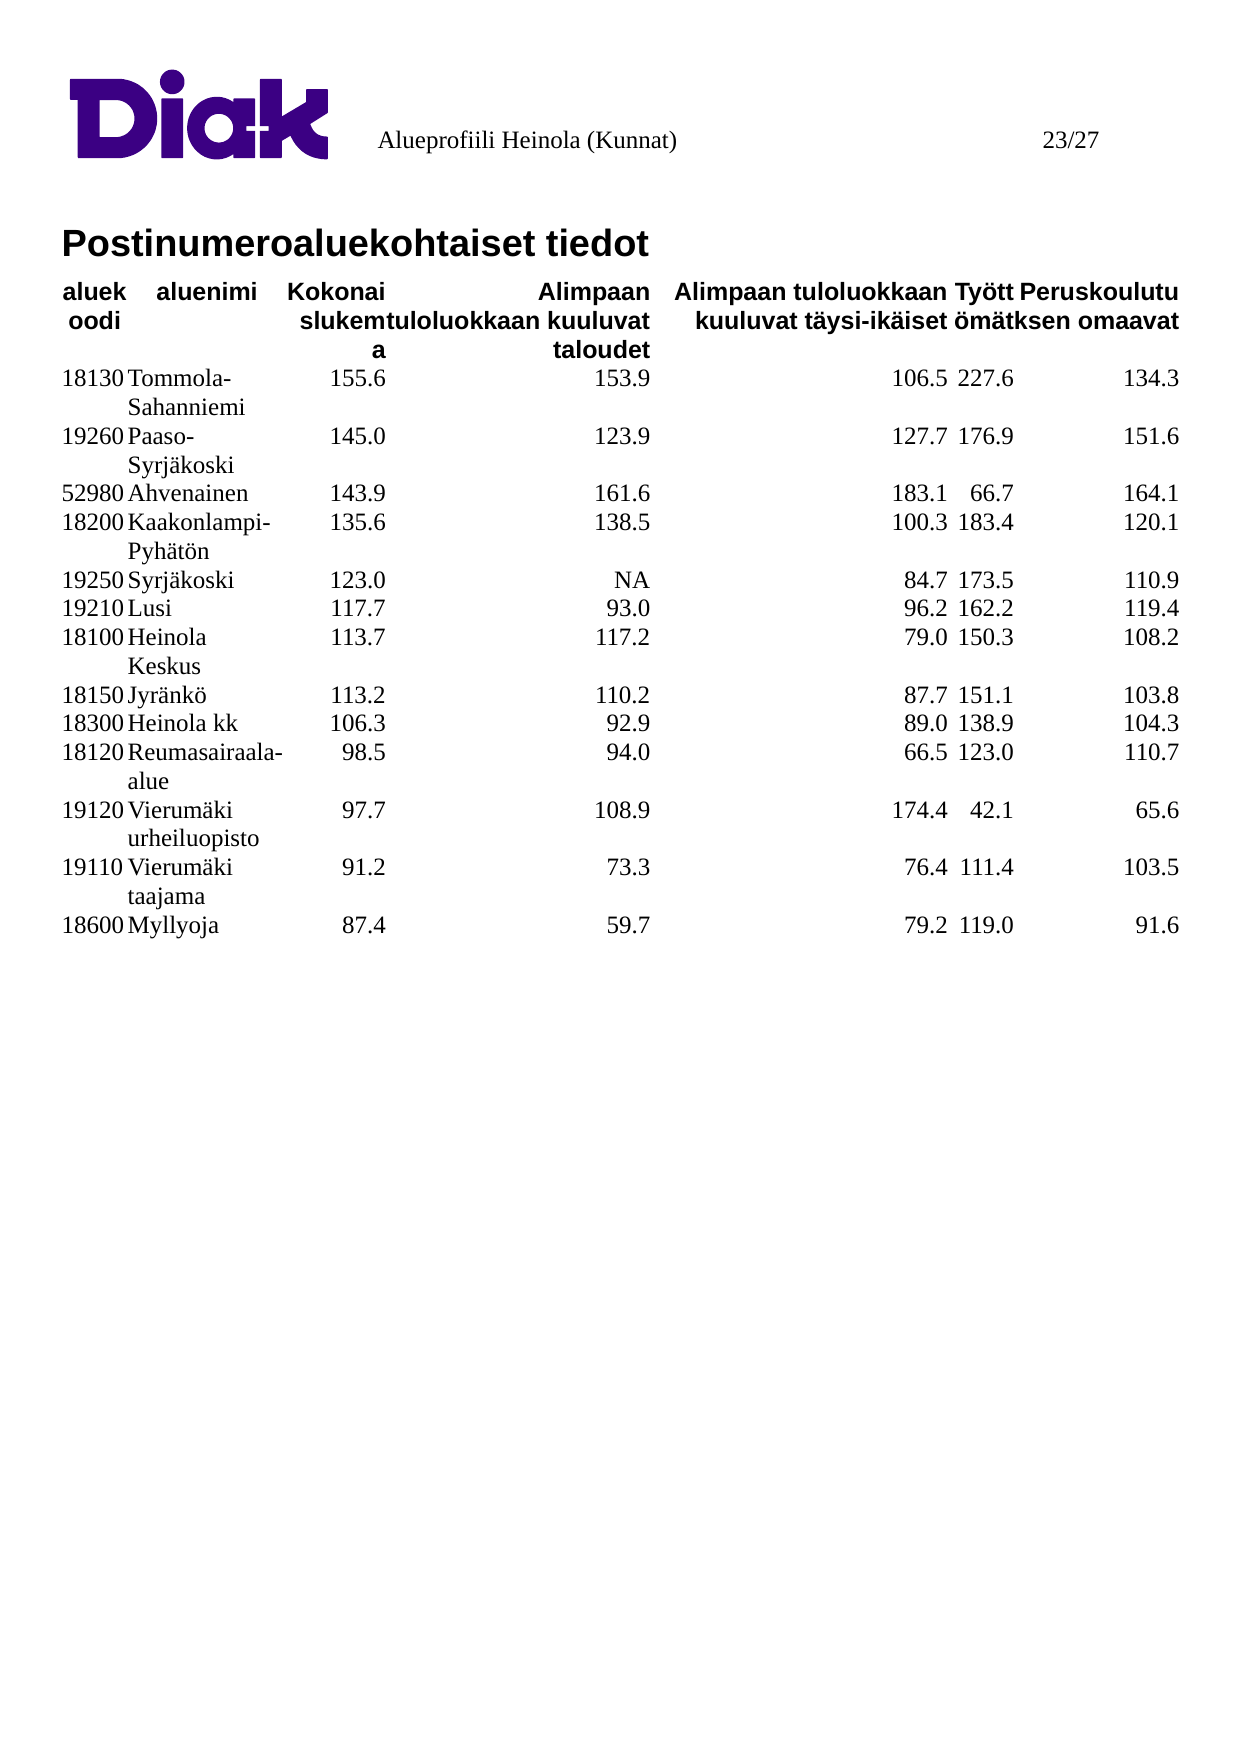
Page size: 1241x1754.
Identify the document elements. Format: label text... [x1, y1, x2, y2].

table_cell Heinola Keskus [128, 622, 286, 680]
table_cell 87.7 [650, 680, 948, 708]
table_cell 145.0 [286, 421, 385, 478]
table_cell 103.8 [1014, 680, 1179, 708]
table_cell 117.2 [385, 622, 650, 680]
table_cell 106.3 [286, 709, 385, 737]
table_cell 19110 [61, 852, 127, 910]
table_cell 134.3 [1014, 364, 1179, 421]
table_cell 123.0 [948, 737, 1014, 795]
table_cell 119.4 [1014, 594, 1179, 622]
table_cell 92.9 [385, 709, 650, 737]
table_cell 66.5 [650, 737, 948, 795]
table_cell 18200 [61, 507, 127, 565]
table_cell Vierumäki taajama [128, 852, 286, 910]
table_cell 96.2 [650, 594, 948, 622]
table_cell 110.7 [1014, 737, 1179, 795]
table_cell 103.5 [1014, 852, 1179, 910]
table_cell Tommola-Sahanniemi [128, 364, 286, 421]
table_cell 100.3 [650, 507, 948, 565]
table_cell 66.7 [948, 479, 1014, 507]
table_cell 113.7 [286, 622, 385, 680]
table_cell 108.2 [1014, 622, 1179, 680]
table_cell 87.4 [286, 910, 385, 938]
table_cell Syrjäkoski [128, 565, 286, 593]
table_cell 151.6 [1014, 421, 1179, 478]
table_cell 19120 [61, 795, 127, 852]
table_cell Lusi [128, 594, 286, 622]
table_cell 65.6 [1014, 795, 1179, 852]
table_cell 18300 [61, 709, 127, 737]
table_cell 89.0 [650, 709, 948, 737]
table_cell 59.7 [385, 910, 650, 938]
table_cell 151.1 [948, 680, 1014, 708]
table_cell 108.9 [385, 795, 650, 852]
table_cell Ahvenainen [128, 479, 286, 507]
table_cell 94.0 [385, 737, 650, 795]
table_header Peruskoulutuksen omaavat [1014, 277, 1179, 363]
table_cell 18120 [61, 737, 127, 795]
subtitle Postinumeroaluekohtaiset tiedot [61, 221, 1179, 265]
table_header Alimpaan tuloluokkaan kuuluvat taloudet [385, 277, 650, 363]
table_cell Jyränkö [128, 680, 286, 708]
table_cell 150.3 [948, 622, 1014, 680]
table_cell Kaakonlampi-Pyhätön [128, 507, 286, 565]
table_cell 106.5 [650, 364, 948, 421]
table_header Alimpaan tuloluokkaan kuuluvat täysi-ikäiset [650, 277, 948, 363]
table_cell 110.2 [385, 680, 650, 708]
table_cell 42.1 [948, 795, 1014, 852]
table_cell 173.5 [948, 565, 1014, 593]
table_cell 111.4 [948, 852, 1014, 910]
table_cell Vierumäki urheiluopisto [128, 795, 286, 852]
table_cell 138.5 [385, 507, 650, 565]
table_cell 117.7 [286, 594, 385, 622]
table_cell 161.6 [385, 479, 650, 507]
table_header aluenimi [128, 277, 286, 363]
table_cell 104.3 [1014, 709, 1179, 737]
table_cell 176.9 [948, 421, 1014, 478]
table_cell 143.9 [286, 479, 385, 507]
table_cell 18150 [61, 680, 127, 708]
table_cell 98.5 [286, 737, 385, 795]
table_header aluekoodi [61, 277, 127, 363]
table_cell 119.0 [948, 910, 1014, 938]
table_cell 123.9 [385, 421, 650, 478]
table_cell 73.3 [385, 852, 650, 910]
table_cell 91.6 [1014, 910, 1179, 938]
table_cell 19260 [61, 421, 127, 478]
table_cell 227.6 [948, 364, 1014, 421]
table_cell 76.4 [650, 852, 948, 910]
table_cell 155.6 [286, 364, 385, 421]
table_cell 79.2 [650, 910, 948, 938]
table_cell Heinola kk [128, 709, 286, 737]
table_cell 162.2 [948, 594, 1014, 622]
table_cell 183.4 [948, 507, 1014, 565]
table_cell 18100 [61, 622, 127, 680]
table_cell 97.7 [286, 795, 385, 852]
table_cell 135.6 [286, 507, 385, 565]
table_cell Reumasairaala-alue [128, 737, 286, 795]
table_cell 110.9 [1014, 565, 1179, 593]
table_cell 127.7 [650, 421, 948, 478]
table_header Työttömät [948, 277, 1014, 363]
table_cell 91.2 [286, 852, 385, 910]
table_cell 18600 [61, 910, 127, 938]
table_cell 183.1 [650, 479, 948, 507]
table_cell 120.1 [1014, 507, 1179, 565]
table_cell 19210 [61, 594, 127, 622]
table_cell 138.9 [948, 709, 1014, 737]
table_cell 113.2 [286, 680, 385, 708]
table_cell 52980 [61, 479, 127, 507]
table_cell 18130 [61, 364, 127, 421]
table_cell Paaso-Syrjäkoski [128, 421, 286, 478]
table_header Kokonaislukema [286, 277, 385, 363]
table_cell 174.4 [650, 795, 948, 852]
table_cell 19250 [61, 565, 127, 593]
table_cell 84.7 [650, 565, 948, 593]
table_cell 164.1 [1014, 479, 1179, 507]
table_cell 153.9 [385, 364, 650, 421]
table_cell 79.0 [650, 622, 948, 680]
table_cell NA [385, 565, 650, 593]
table_cell 93.0 [385, 594, 650, 622]
table_cell 123.0 [286, 565, 385, 593]
table_cell Myllyoja [128, 910, 286, 938]
